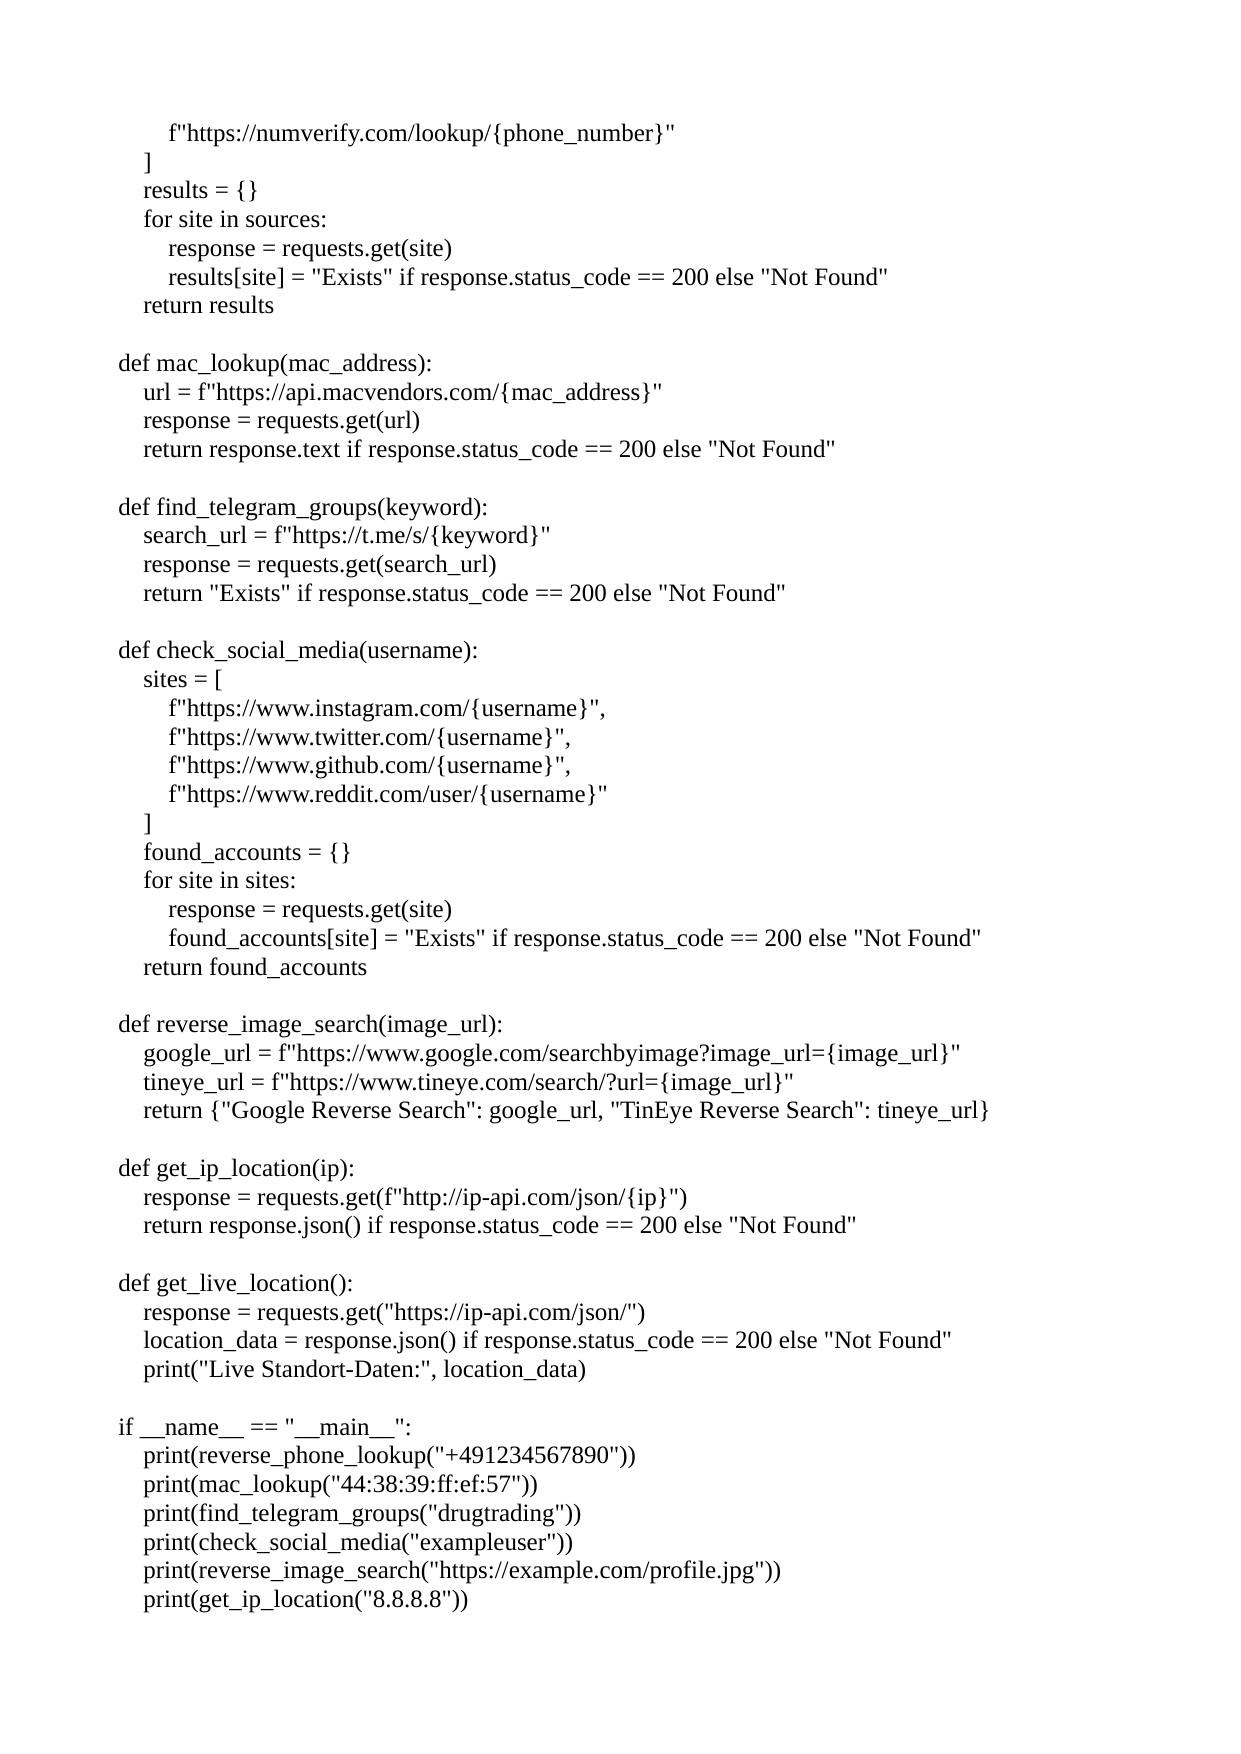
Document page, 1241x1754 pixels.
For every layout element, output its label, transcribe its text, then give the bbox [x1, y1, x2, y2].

text ] [118, 808, 1122, 837]
text print(reverse_image_search("https://example.com/profile.jpg")) [118, 1556, 1122, 1584]
text print(check_social_media("exampleuser")) [118, 1527, 1122, 1556]
text f"https://www.github.com/{username}", [118, 751, 1122, 779]
text return found_accounts [118, 952, 1122, 981]
text response = requests.get(url) [118, 406, 1122, 434]
text if __name__ == "__main__": [118, 1412, 1122, 1441]
text def find_telegram_groups(keyword): [118, 492, 1122, 521]
text f"https://www.twitter.com/{username}", [118, 722, 1122, 751]
text response = requests.get(f"http://ip-api.com/json/{ip}") [118, 1182, 1122, 1211]
text tineye_url = f"https://www.tineye.com/search/?url={image_url}" [118, 1067, 1122, 1096]
text def reverse_image_search(image_url): [118, 1009, 1122, 1038]
text def get_ip_location(ip): [118, 1153, 1122, 1182]
text sites = [ [118, 664, 1122, 693]
text print(find_telegram_groups("drugtrading")) [118, 1498, 1122, 1527]
text location_data = response.json() if response.status_code == 200 else "Not Found" [118, 1326, 1122, 1354]
text ] [118, 147, 1122, 176]
text response = requests.get(site) [118, 233, 1122, 262]
text print("Live Standort-Daten:", location_data) [118, 1354, 1122, 1383]
text url = f"https://api.macvendors.com/{mac_address}" [118, 377, 1122, 406]
text return results [118, 291, 1122, 319]
text results[site] = "Exists" if response.status_code == 200 else "Not Found" [118, 262, 1122, 291]
text search_url = f"https://t.me/s/{keyword}" [118, 521, 1122, 549]
text response = requests.get(search_url) [118, 549, 1122, 578]
text def check_social_media(username): [118, 636, 1122, 664]
text for site in sources: [118, 204, 1122, 233]
text for site in sites: [118, 866, 1122, 894]
text return {"Google Reverse Search": google_url, "TinEye Reverse Search": tineye_url} [118, 1096, 1122, 1124]
text return response.text if response.status_code == 200 else "Not Found" [118, 434, 1122, 463]
text response = requests.get("https://ip-api.com/json/") [118, 1297, 1122, 1326]
text print(reverse_phone_lookup("+491234567890")) [118, 1441, 1122, 1469]
text found_accounts[site] = "Exists" if response.status_code == 200 else "Not Found" [118, 923, 1122, 952]
text results = {} [118, 176, 1122, 204]
text response = requests.get(site) [118, 894, 1122, 923]
text f"https://numverify.com/lookup/{phone_number}" [118, 118, 1122, 147]
text google_url = f"https://www.google.com/searchbyimage?image_url={image_url}" [118, 1038, 1122, 1067]
text print(mac_lookup("44:38:39:ff:ef:57")) [118, 1469, 1122, 1498]
text f"https://www.reddit.com/user/{username}" [118, 779, 1122, 808]
text return response.json() if response.status_code == 200 else "Not Found" [118, 1211, 1122, 1239]
text print(get_ip_location("8.8.8.8")) [118, 1584, 1122, 1613]
text f"https://www.instagram.com/{username}", [118, 693, 1122, 722]
text return "Exists" if response.status_code == 200 else "Not Found" [118, 578, 1122, 607]
text def get_live_location(): [118, 1268, 1122, 1297]
text def mac_lookup(mac_address): [118, 348, 1122, 377]
text found_accounts = {} [118, 837, 1122, 866]
